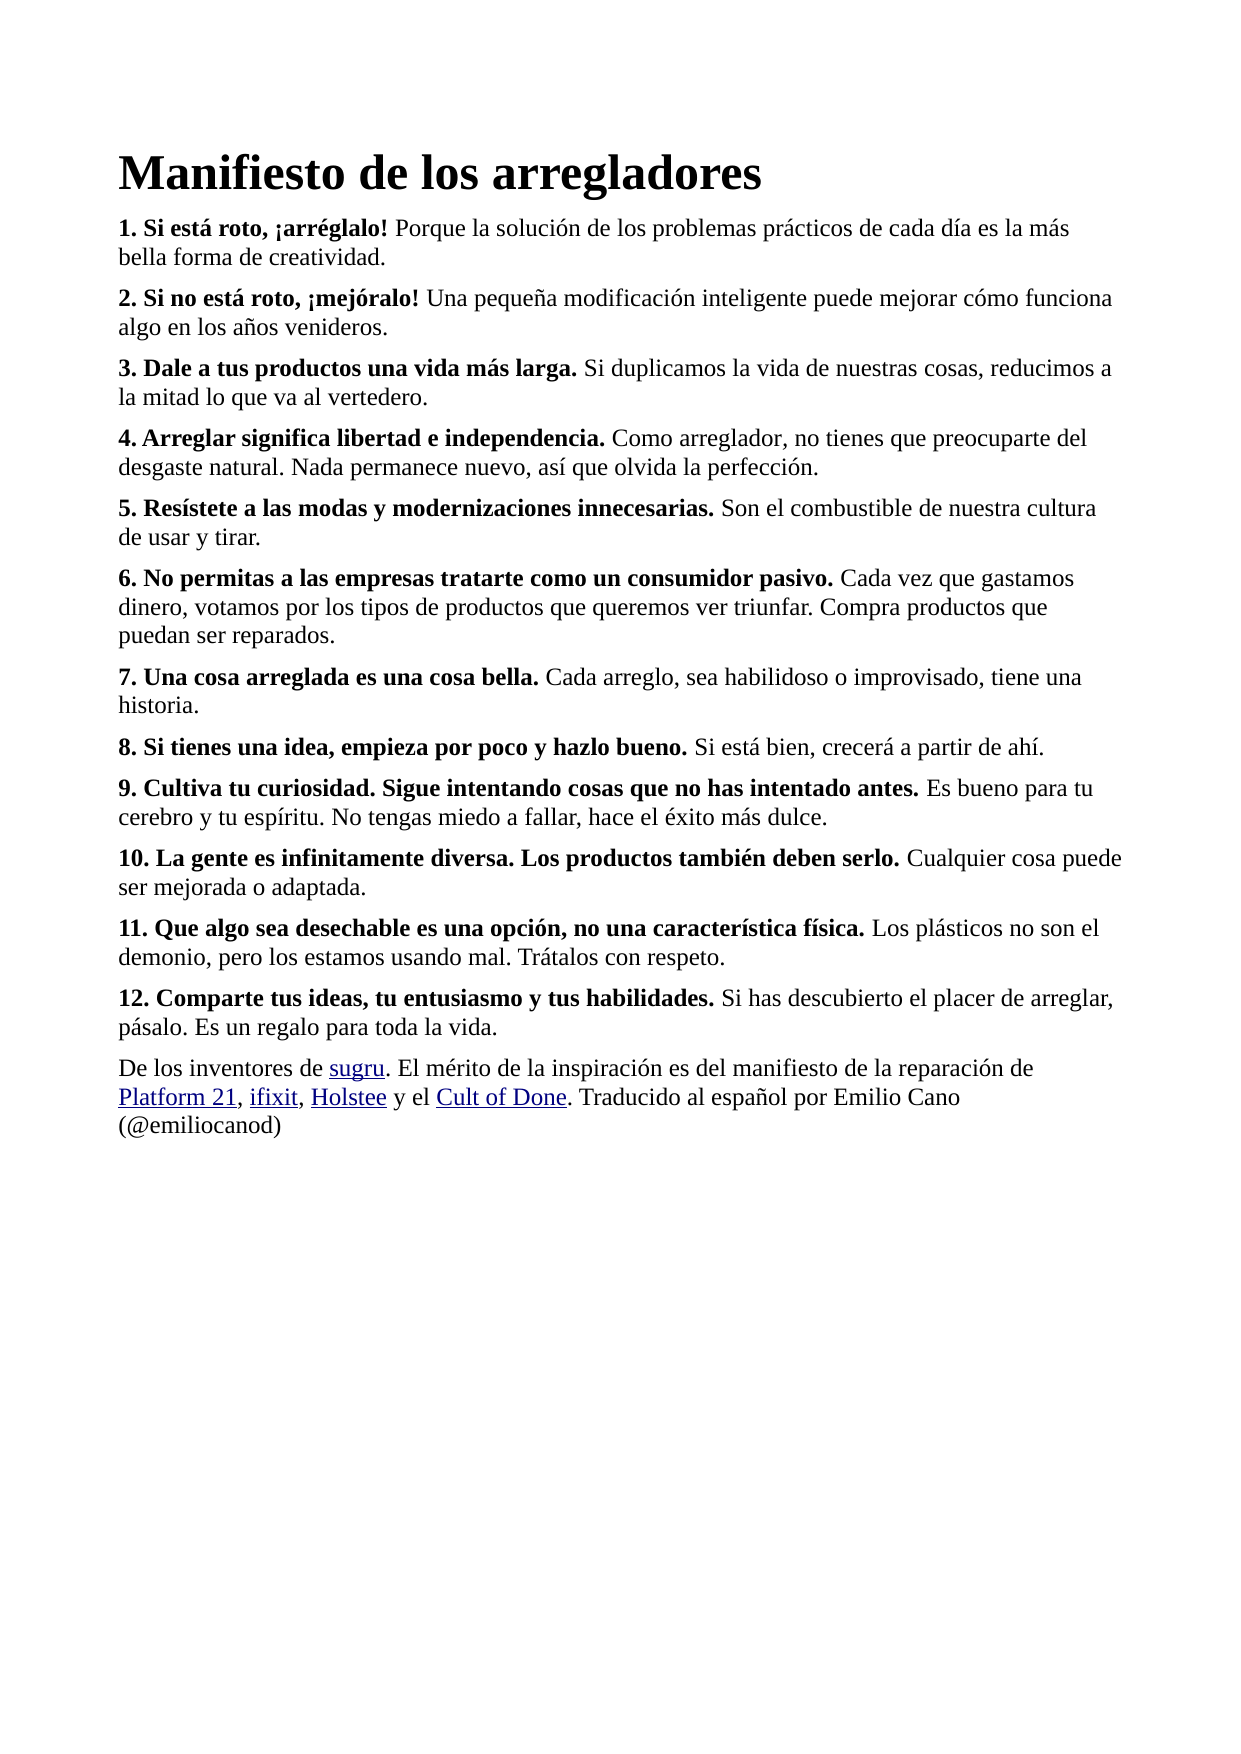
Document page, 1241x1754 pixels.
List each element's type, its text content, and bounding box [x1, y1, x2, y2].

text De los inventores de sugru. El mérito de la inspiración es del manifiesto de la reparación de Platform 21, ifixit, Holstee y el Cult of Done. Traducido al español por Emilio Cano (@emiliocanod) [118, 1053, 1122, 1139]
text 11. Que algo sea desechable es una opción, no una característica física. Los plásticos no son el demonio, pero los estamos usando mal. Trátalos con respeto. [118, 913, 1122, 971]
text 5. Resístete a las modas y modernizaciones innecesarias. Son el combustible de nuestra cultura de usar y tirar. [118, 493, 1122, 551]
text 1. Si está roto, ¡arréglalo! Porque la solución de los problemas prácticos de cada día es la más bella forma de creatividad. [118, 213, 1122, 271]
text 10. La gente es infinitamente diversa. Los productos también deben serlo. Cualquier cosa puede ser mejorada o adaptada. [118, 843, 1122, 901]
text 8. Si tienes una idea, empieza por poco y hazlo bueno. Si está bien, crecerá a partir de ahí. [118, 732, 1122, 761]
text 2. Si no está roto, ¡mejóralo! Una pequeña modificación inteligente puede mejorar cómo funciona algo en los años venideros. [118, 283, 1122, 341]
text 7. Una cosa arreglada es una cosa bella. Cada arreglo, sea habilidoso o improvisado, tiene una historia. [118, 662, 1122, 719]
text 4. Arreglar significa libertad e independencia. Como arreglador, no tienes que preocuparte del desgaste natural. Nada permanece nuevo, así que olvida la perfección. [118, 423, 1122, 481]
text 6. No permitas a las empresas tratarte como un consumidor pasivo. Cada vez que gastamos dinero, votamos por los tipos de productos que queremos ver triunfar. Compra productos que puedan ser reparados. [118, 563, 1122, 649]
text 12. Comparte tus ideas, tu entusiasmo y tus habilidades. Si has descubierto el placer de arreglar, pásalo. Es un regalo para toda la vida. [118, 983, 1122, 1041]
text 9. Cultiva tu curiosidad. Sigue intentando cosas que no has intentado antes. Es bueno para tu cerebro y tu espíritu. No tengas miedo a fallar, hace el éxito más dulce. [118, 773, 1122, 831]
text 3. Dale a tus productos una vida más larga. Si duplicamos la vida de nuestras cosas, reducimos a la mitad lo que va al vertedero. [118, 353, 1122, 411]
subtitle Manifiesto de los arregladores [118, 143, 1122, 201]
